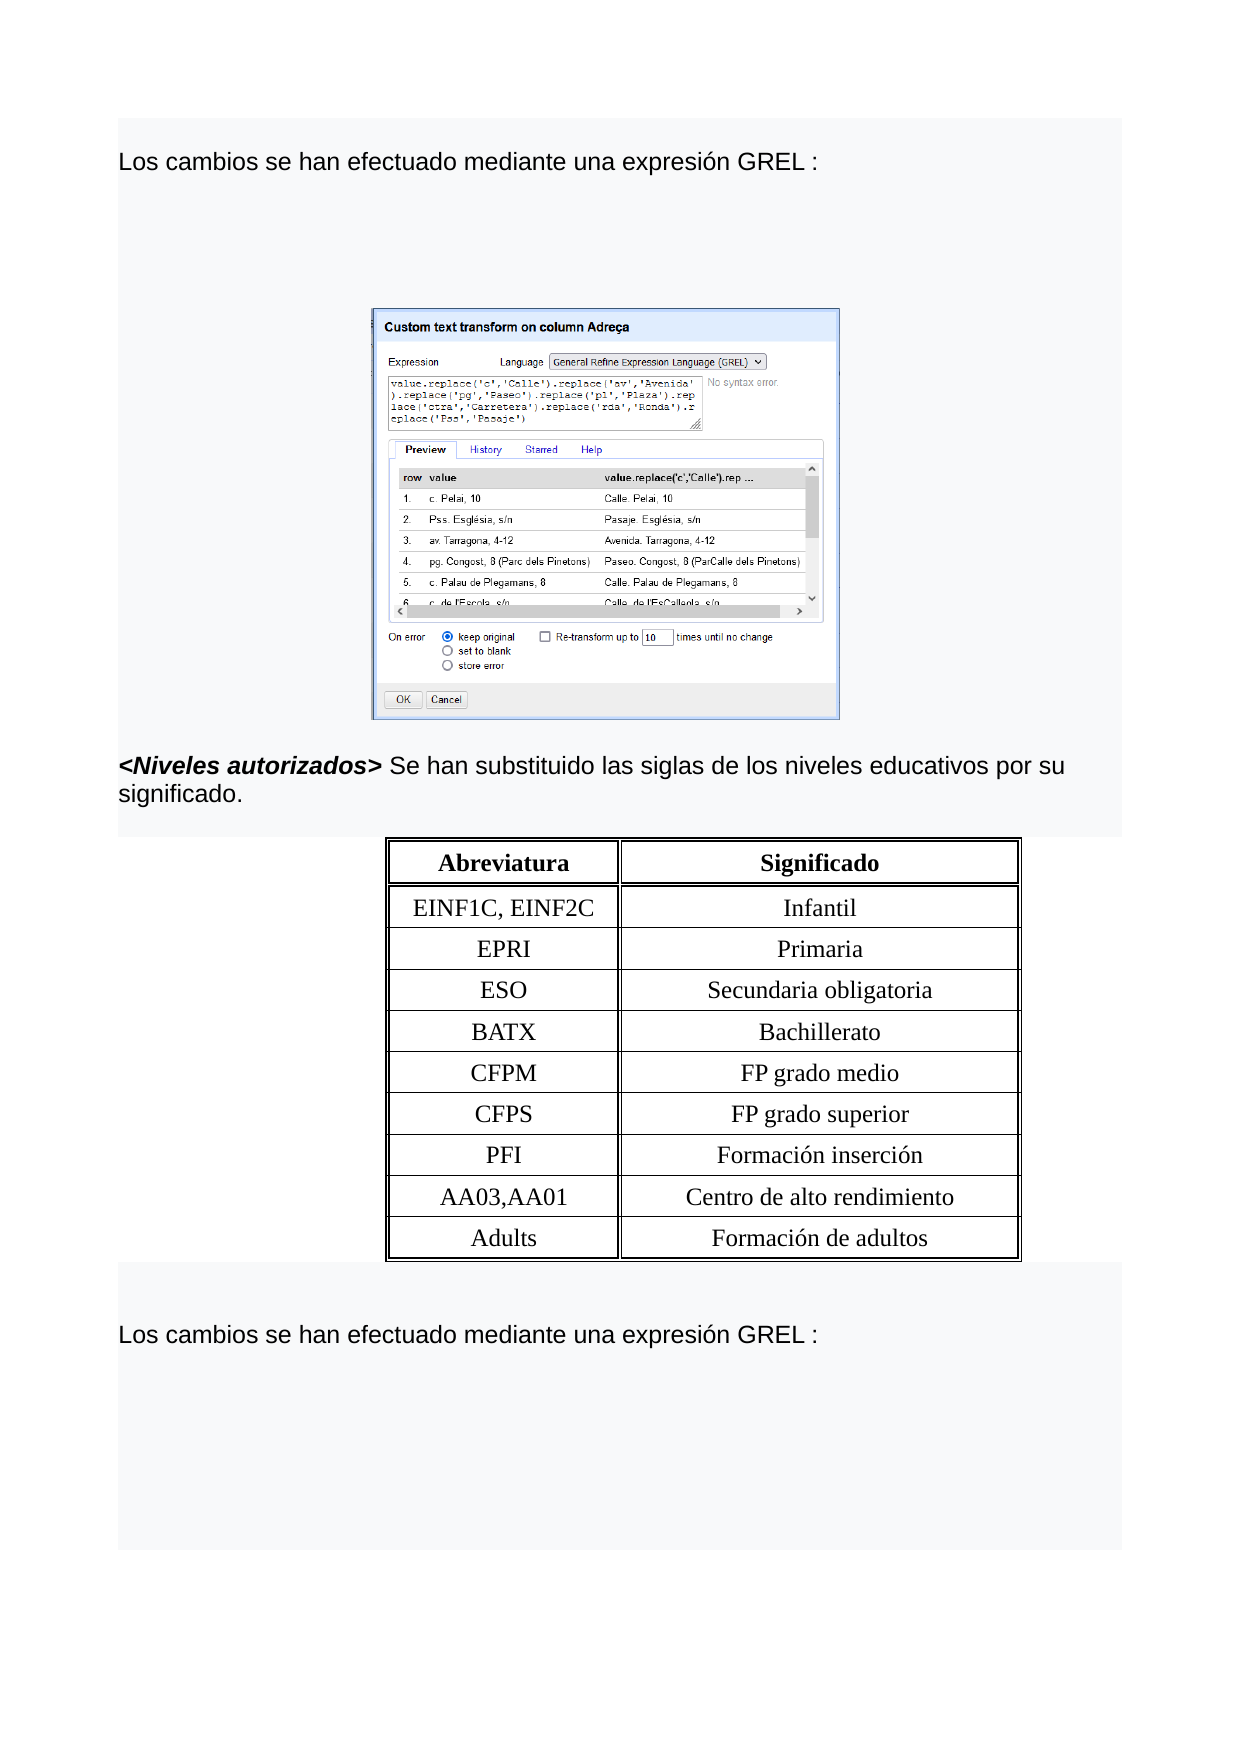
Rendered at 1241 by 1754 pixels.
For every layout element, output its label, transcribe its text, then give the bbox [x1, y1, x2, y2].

table_cell FP grado superior [622, 1093, 1017, 1133]
table_cell AA03,AA01 [390, 1176, 617, 1216]
table_cell Formación de adultos [622, 1217, 1017, 1257]
table_cell Centro de alto rendimiento [622, 1176, 1017, 1216]
table_cell Secundaria obligatoria [622, 970, 1017, 1010]
table_cell Adults [390, 1217, 617, 1257]
table_cell CFPS [390, 1093, 617, 1133]
table_header Abreviatura [390, 842, 617, 882]
table_cell FP grado medio [622, 1052, 1017, 1092]
table_cell BATX [390, 1011, 617, 1051]
table_cell PFI [390, 1135, 617, 1175]
table_cell CFPM [390, 1052, 617, 1092]
table_cell Formación inserción [622, 1135, 1017, 1175]
text <Niveles autorizados> Se han substituido las siglas de los niveles educativos por su significado. [118, 751, 1122, 808]
table_header Significado [622, 842, 1017, 882]
text Los cambios se han efectuado mediante una expresión GREL : [118, 1320, 1122, 1348]
table_cell Bachillerato [622, 1011, 1017, 1051]
table_cell Infantil [622, 887, 1017, 927]
table_cell ESO [390, 970, 617, 1010]
text Los cambios se han efectuado mediante una expresión GREL : [118, 147, 1122, 176]
table_cell EINF1C, EINF2C [390, 887, 617, 927]
picture [371, 308, 840, 720]
table_cell EPRI [390, 928, 617, 968]
table_cell Primaria [622, 928, 1017, 968]
